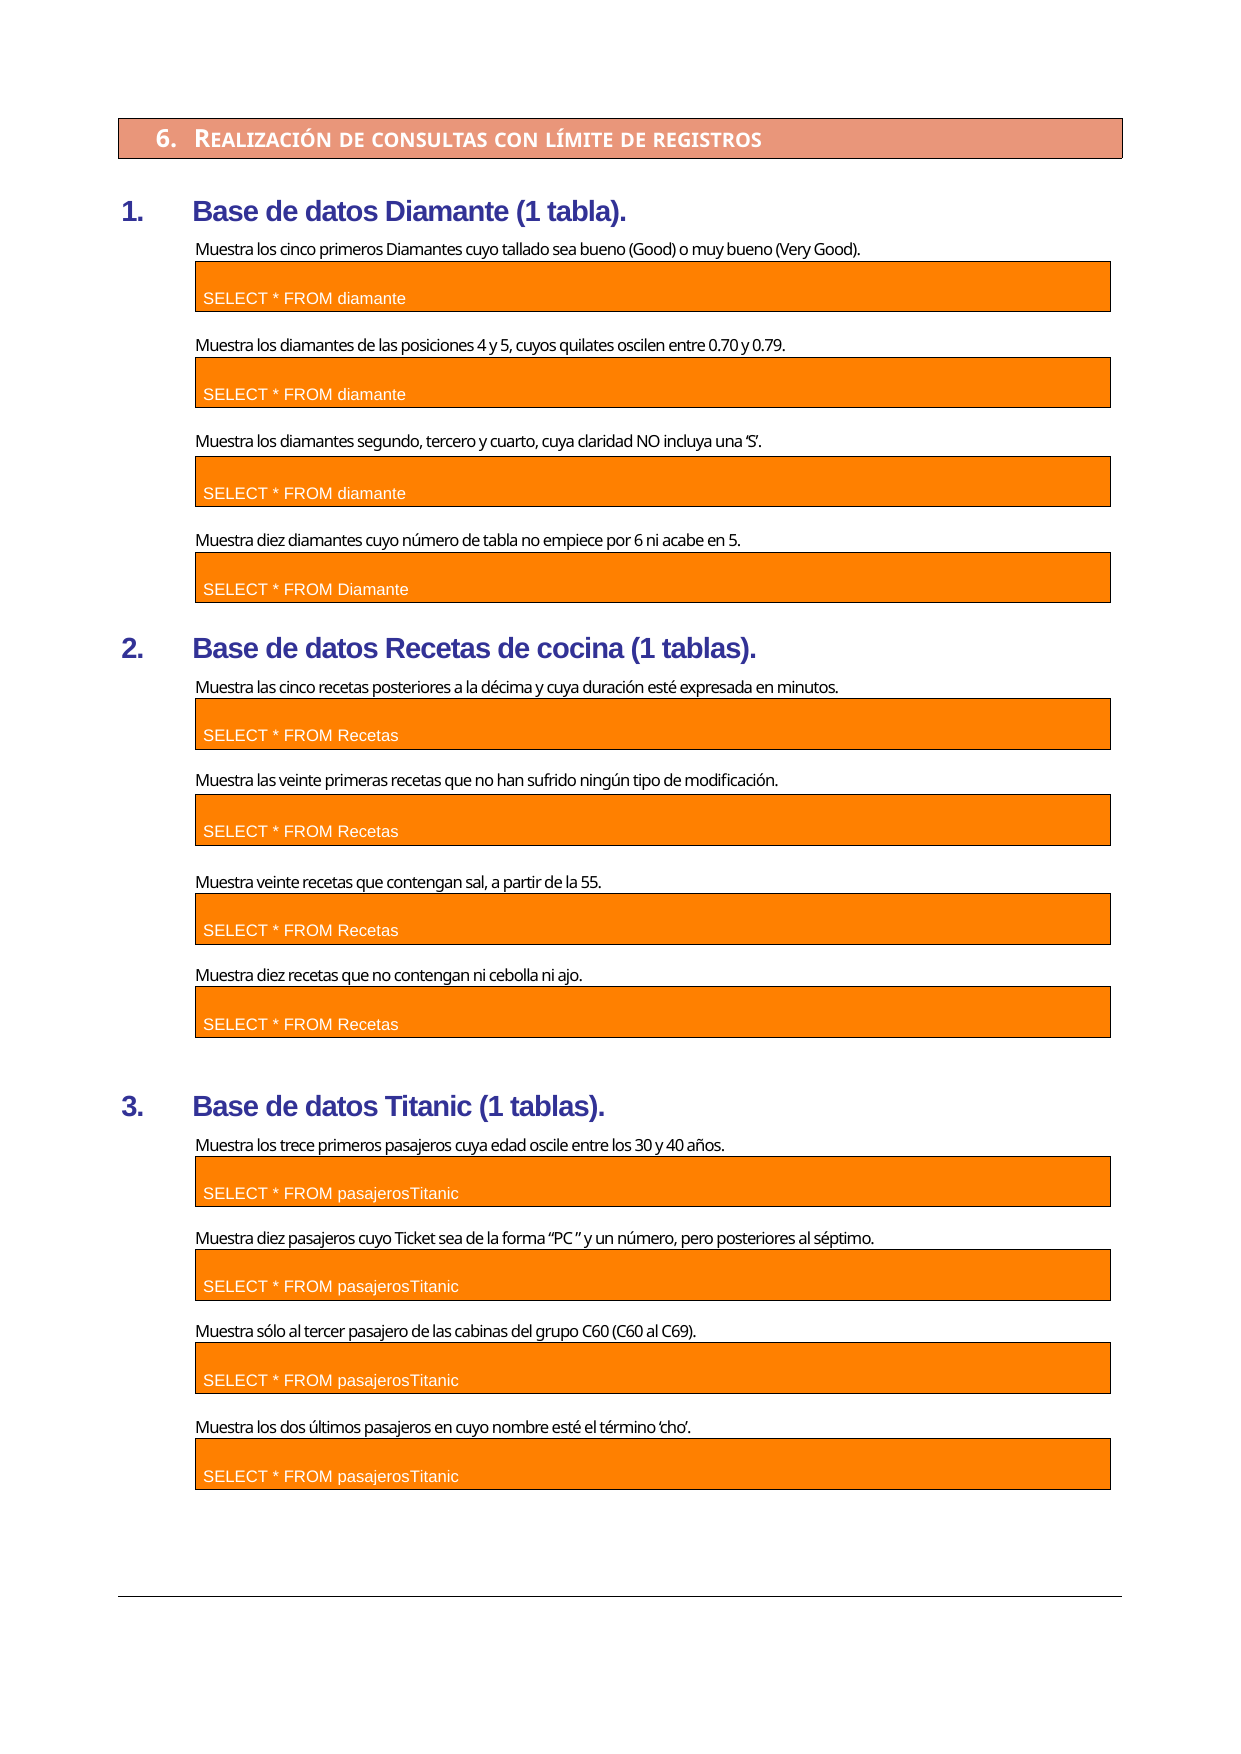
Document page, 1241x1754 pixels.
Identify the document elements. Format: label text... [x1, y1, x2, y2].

text Muestra las veinte primeras recetas que no han sufrido ningún tipo de modificación. [192, 768, 1122, 794]
text Muestra los trece primeros pasajeros cuya edad oscile entre los 30 y 40 años. [192, 1130, 1122, 1156]
text Muestra diez recetas que no contengan ni cebolla ni ajo. [192, 964, 1122, 986]
text Muestra los diamantes de las posiciones 4 y 5, cuyos quilates oscilen entre 0.70 y 0.79. [192, 334, 1122, 357]
text Muestra los cinco primeros Diamantes cuyo tallado sea bueno (Good) o muy bueno (Very Good). [192, 235, 1122, 261]
text Muestra diez pasajeros cuyo Ticket sea de la forma “PC ” y un número, pero posteriores al séptimo. [192, 1226, 1122, 1249]
text Muestra los dos últimos pasajeros en cuyo nombre esté el término ‘cho’. [192, 1416, 1122, 1438]
text Muestra diez diamantes cuyo número de tabla no empiece por 6 ni acabe en 5. [192, 529, 1122, 552]
text Muestra sólo al tercer pasajero de las cabinas del grupo C60 (C60 al C69). [192, 1320, 1122, 1342]
text Muestra las cinco recetas posteriores a la décima y cuya duración esté expresada en minutos. [192, 672, 1122, 698]
text 3. Base de datos Titanic (1 tablas). [118, 1086, 1122, 1125]
text 2. Base de datos Recetas de cocina (1 tablas). [118, 628, 1122, 667]
text Muestra los diamantes segundo, tercero y cuarto, cuya claridad NO incluya una ‘S’. [192, 430, 1122, 453]
text Muestra veinte recetas que contengan sal, a partir de la 55. [192, 868, 1122, 893]
text 1. Base de datos Diamante (1 tabla). [118, 191, 1122, 230]
